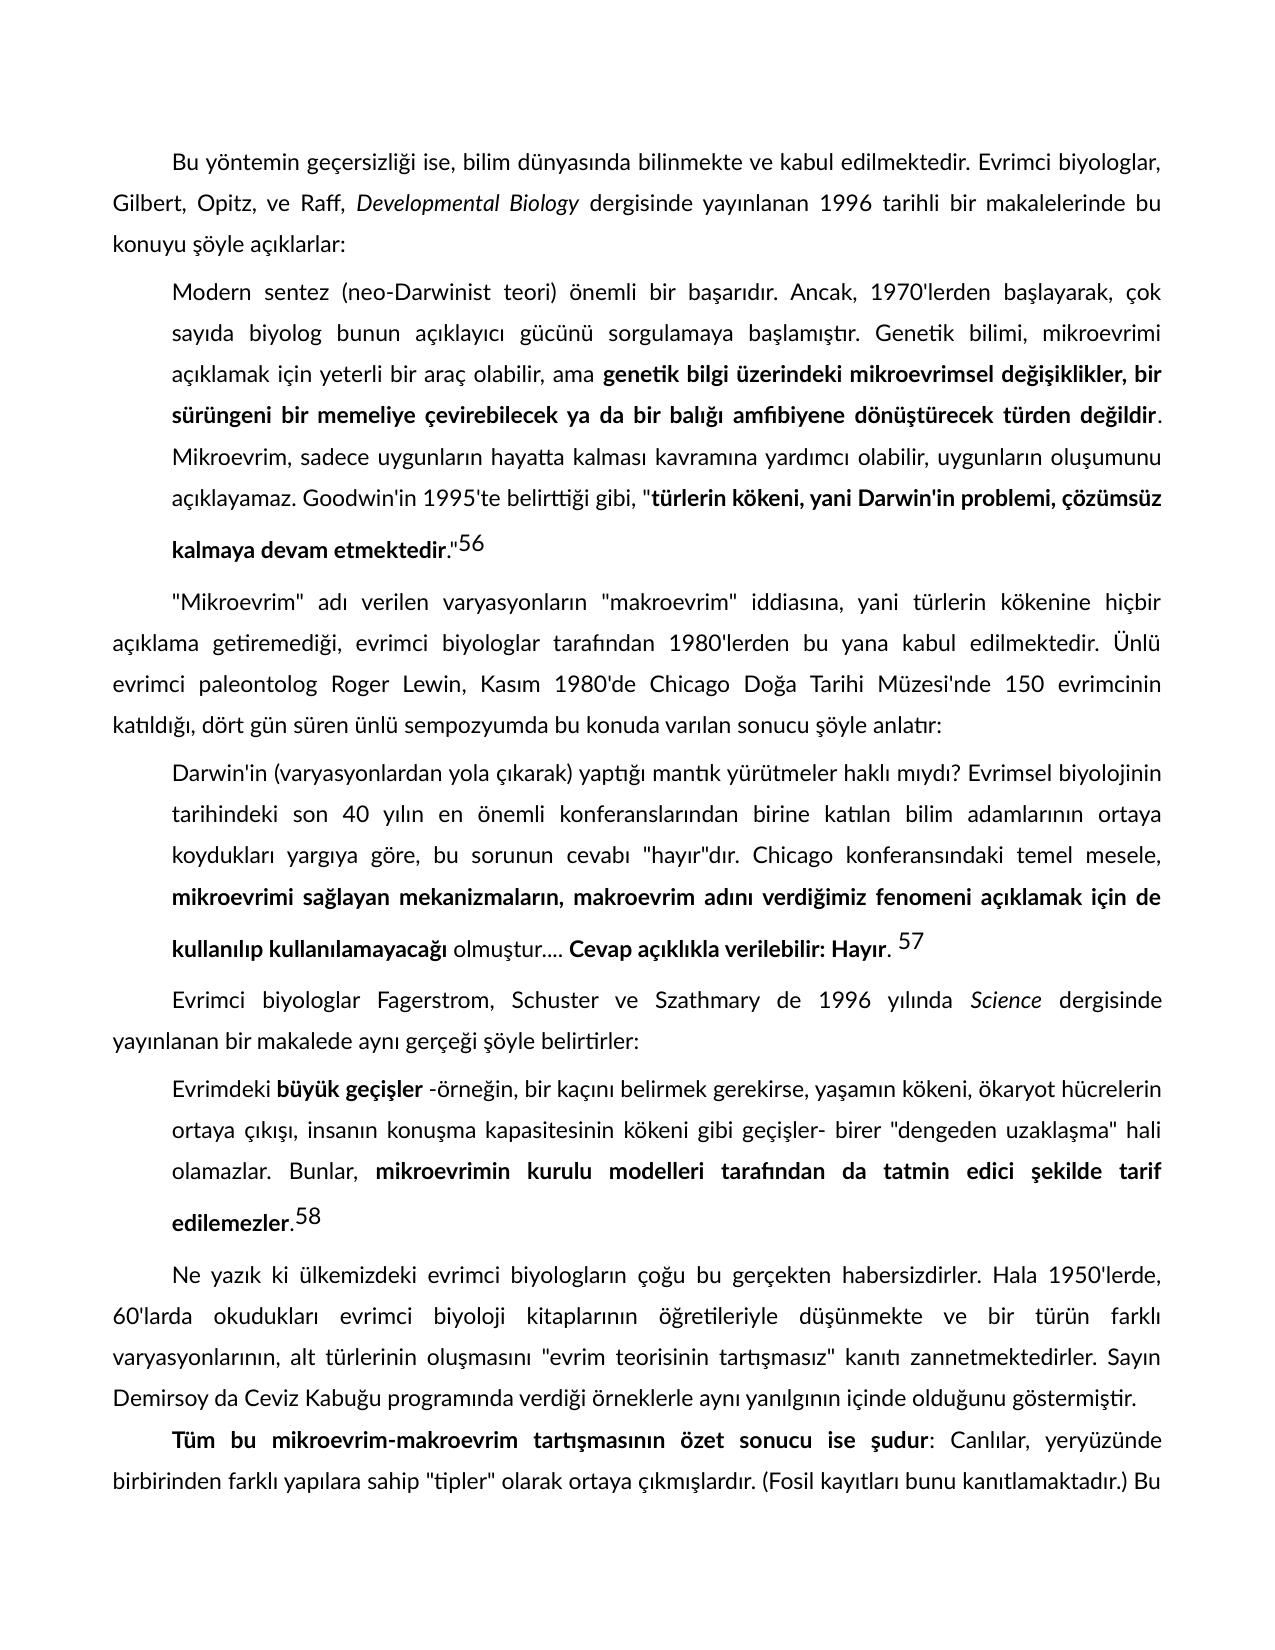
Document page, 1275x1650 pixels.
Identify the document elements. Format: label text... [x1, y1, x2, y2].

text Evrimdeki büyük geçişler -örneğin, bir kaçını belirmek gerekirse, yaşamın kökeni, ökaryot hücrelerin ortaya çıkışı, insanın konuşma kapasitesinin kökeni gibi geçişler- birer "dengeden uzaklaşma" hali olamazlar. Bunlar, mikroevrimin kurulu modelleri tarafından da tatmin edici şekilde tarif edilemezler.58 [172, 1074, 1162, 1237]
text Ne yazık ki ülkemizdeki evrimci biyologların çoğu bu gerçekten habersizdirler. Hala 1950'lerde, 60'larda okudukları evrimci biyoloji kitaplarının öğretileriyle düşünmekte ve bir türün farklı varyasyonlarının, alt türlerinin oluşmasını "evrim teorisinin tartışmasız" kanıtı zannetmektedirler. Sayın Demirsoy da Ceviz Kabuğu programında verdiği örneklerle aynı yanılgının içinde olduğunu göstermiştir. [112, 1260, 1162, 1412]
text Tüm bu mikroevrim-makroevrim tartışmasının özet sonucu ise şudur: Canlılar, yeryüzünde birbirinden farklı yapılara sahip "tipler" olarak ortaya çıkmışlardır. (Fosil kayıtları bunu kanıtlamaktadır.) Bu [112, 1425, 1162, 1494]
text Evrimci biyologlar Fagerstrom, Schuster ve Szathmary de 1996 yılında Science dergisinde yayınlanan bir makalede aynı gerçeği şöyle belirtirler: [112, 986, 1162, 1054]
text Bu yöntemin geçersizliği ise, bilim dünyasında bilinmekte ve kabul edilmektedir. Evrimci biyologlar, Gilbert, Opitz, ve Raff, Developmental Biology dergisinde yayınlanan 1996 tarihli bir makalelerinde bu konuyu şöyle açıklarlar: [112, 148, 1162, 258]
text "Mikroevrim" adı verilen varyasyonların "makroevrim" iddiasına, yani türlerin kökenine hiçbir açıklama getiremediği, evrimci biyologlar tarafından 1980'lerden bu yana kabul edilmektedir. Ünlü evrimci paleontolog Roger Lewin, Kasım 1980'de Chicago Doğa Tarihi Müzesi'nde 150 evrimcinin katıldığı, dört gün süren ünlü sempozyumda bu konuda varılan sonucu şöyle anlatır: [112, 587, 1162, 738]
text Darwin'in (varyasyonlardan yola çıkarak) yaptığı mantık yürütmeler haklı mıydı? Evrimsel biyolojinin tarihindeki son 40 yılın en önemli konferanslarından birine katılan bilim adamlarının ortaya koydukları yargıya göre, bu sorunun cevabı "hayır"dır. Chicago konferansındaki temel mesele, mikroevrimi sağlayan mekanizmaların, makroevrim adını verdiğimiz fenomeni açıklamak için de kullanılıp kullanılamayacağı olmuştur.... Cevap açıklıkla verilebilir: Hayır. 57 [172, 758, 1162, 962]
text Modern sentez (neo-Darwinist teori) önemli bir başarıdır. Ancak, 1970'lerden başlayarak, çok sayıda biyolog bunun açıklayıcı gücünü sorgulamaya başlamıştır. Genetik bilimi, mikroevrimi açıklamak için yeterli bir araç olabilir, ama genetik bilgi üzerindeki mikroevrimsel değişiklikler, bir sürüngeni bir memeliye çevirebilecek ya da bir balığı amfibiyene dönüştürecek türden değildir. Mikroevrim, sadece uygunların hayatta kalması kavramına yardımcı olabilir, uygunların oluşumunu açıklayamaz. Goodwin'in 1995'te belirttiği gibi, "türlerin kökeni, yani Darwin'in problemi, çözümsüz kalmaya devam etmektedir."56 [172, 278, 1162, 564]
